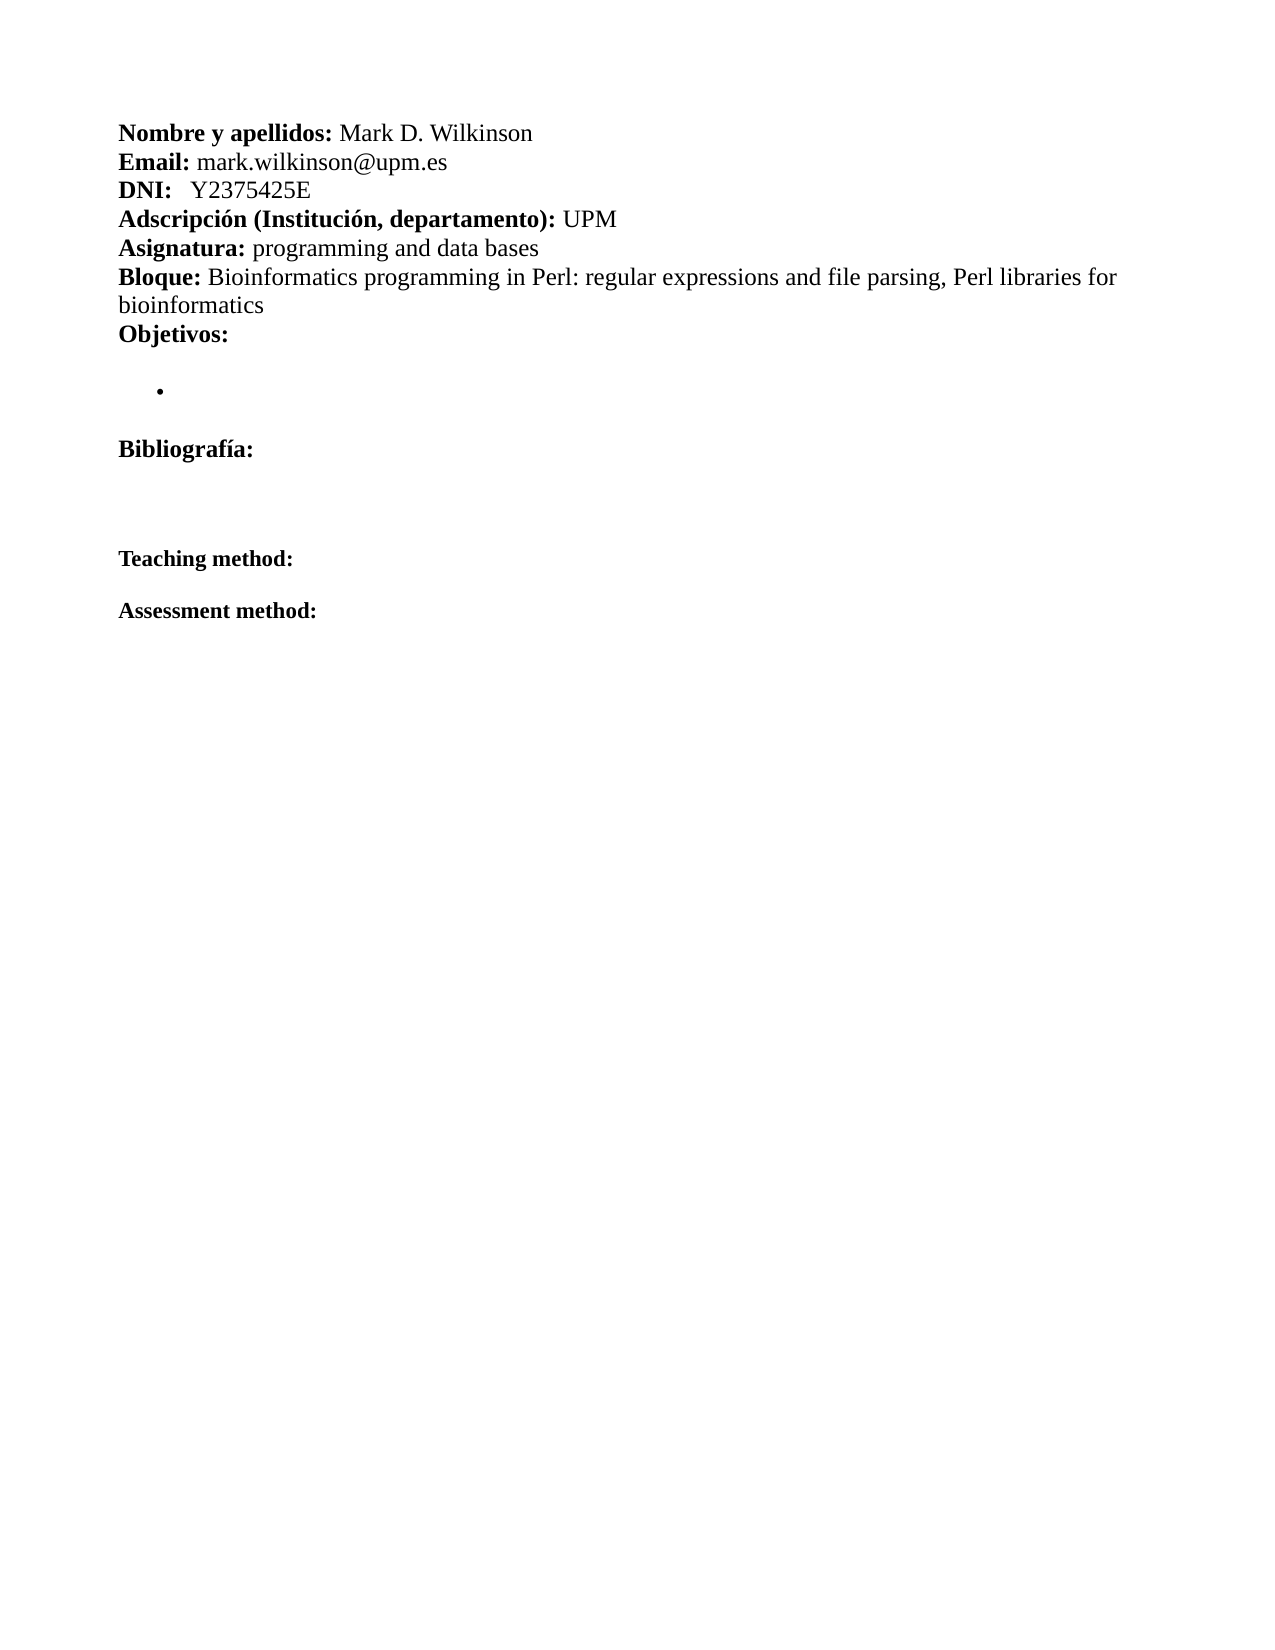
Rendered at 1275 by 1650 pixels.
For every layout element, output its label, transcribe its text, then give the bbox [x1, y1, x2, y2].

text Adscripción (Institución, departamento): UPM [118, 204, 1157, 233]
text Bloque: Bioinformatics programming in Perl: regular expressions and file parsing, Perl libraries for bioinformatics [118, 262, 1157, 319]
text Asignatura: programming and data bases [118, 233, 1157, 262]
text Nombre y apellidos: Mark D. Wilkinson [118, 118, 1157, 147]
text Teaching method: [118, 544, 1157, 571]
text DNI: Y2375425E [118, 176, 1157, 204]
text Email: mark.wilkinson@upm.es [118, 147, 1157, 176]
text Assessment method: [118, 597, 1157, 624]
text Objetivos: [118, 319, 1157, 348]
text Bibliografía: [118, 434, 1157, 463]
